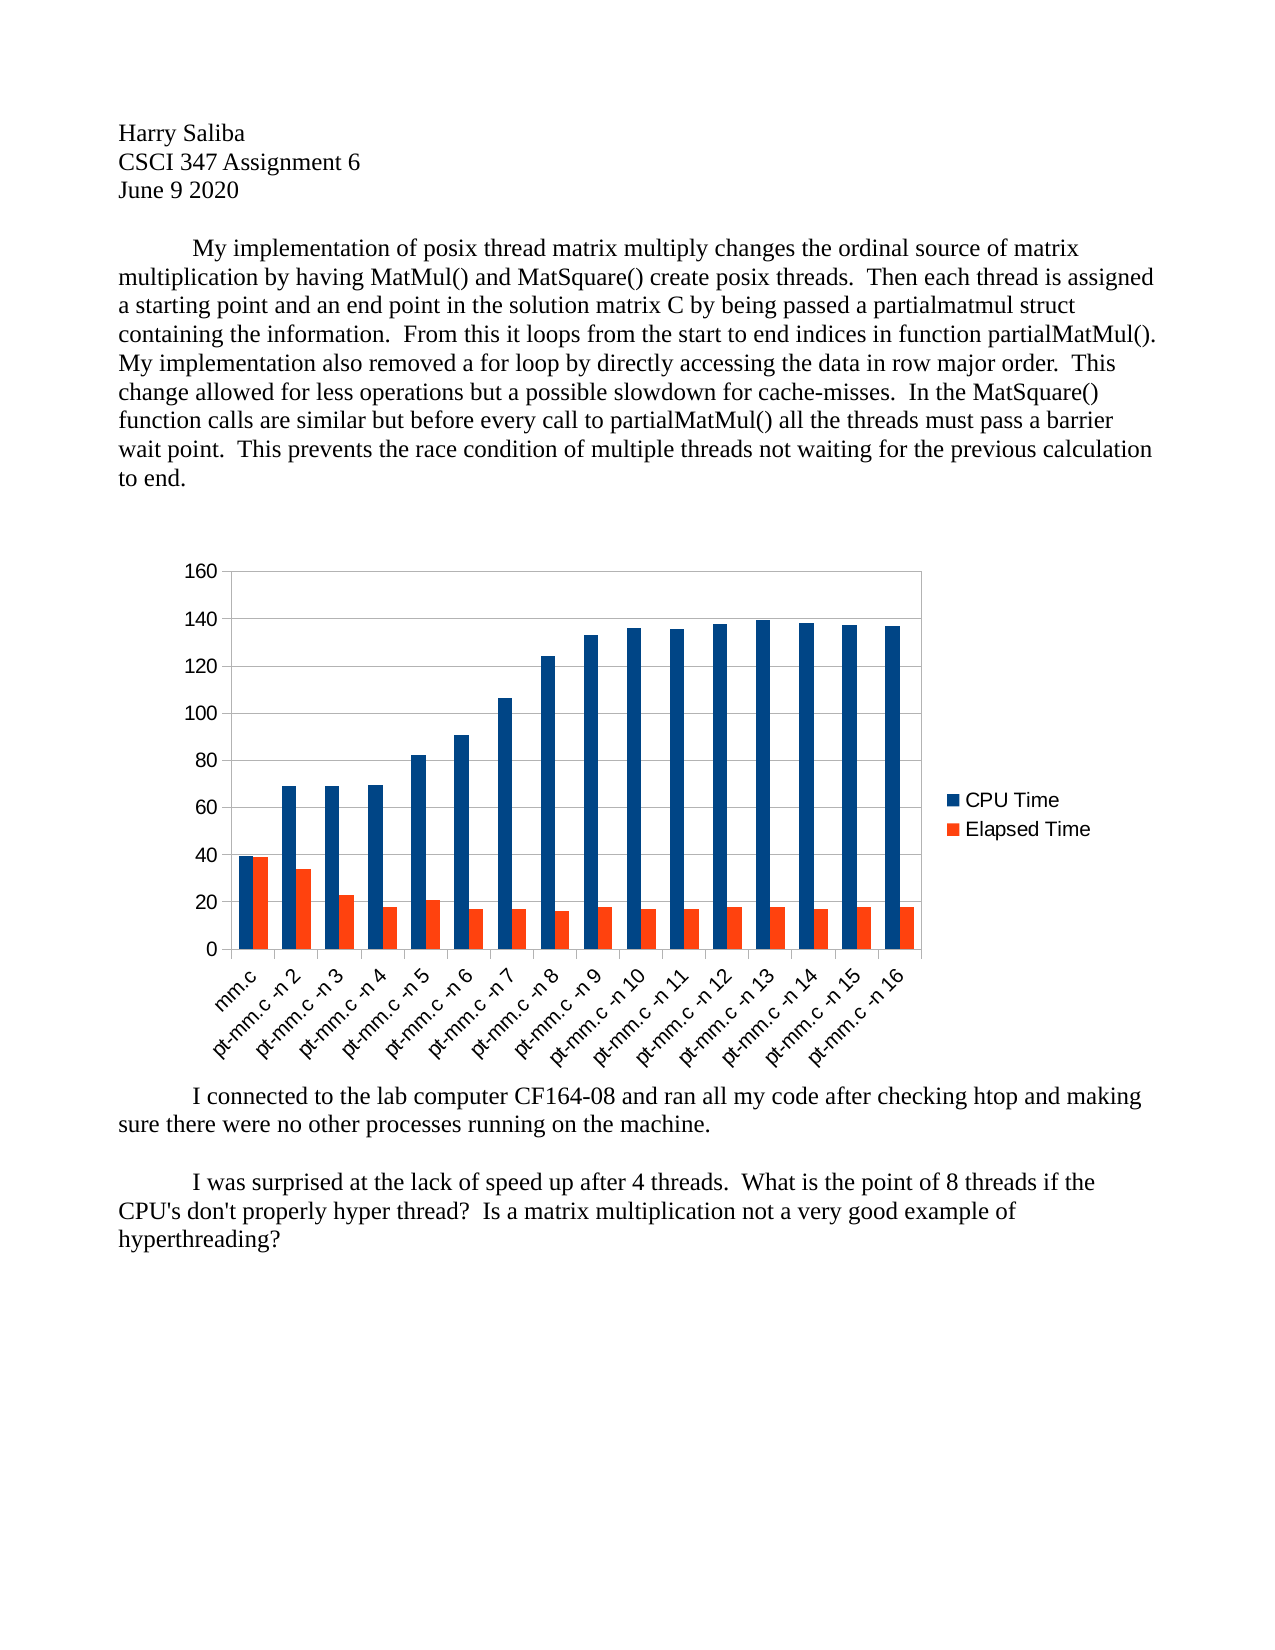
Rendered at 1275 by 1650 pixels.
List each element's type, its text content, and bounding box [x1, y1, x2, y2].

text I connected to the lab computer CF164-08 and ran all my code after checking htop and making sure there were no other processes running on the machine. [118, 549, 1157, 1138]
text CSCI 347 Assignment 6 [118, 147, 1157, 176]
text I was surprised at the lack of speed up after 4 threads. What is the point of 8 threads if the CPU's don't properly hyper thread? Is a matrix multiplication not a very good example of hyperthreading? [118, 1167, 1157, 1253]
text My implementation of posix thread matrix multiply changes the ordinal source of matrix multiplication by having MatMul() and MatSquare() create posix threads. Then each thread is assigned a starting point and an end point in the solution matrix C by being passed a partialmatmul struct containing the information. From this it loops from the start to end indices in function partialMatMul(). My implementation also removed a for loop by directly accessing the data in row major order. This change allowed for less operations but a possible slowdown for cache-misses. In the MatSquare() function calls are similar but before every call to partialMatMul() all the threads must pass a barrier wait point. This prevents the race condition of multiple threads not waiting for the previous calculation to end. [118, 233, 1157, 492]
text Harry Saliba [118, 118, 1157, 147]
text June 9 2020 [118, 176, 1157, 204]
